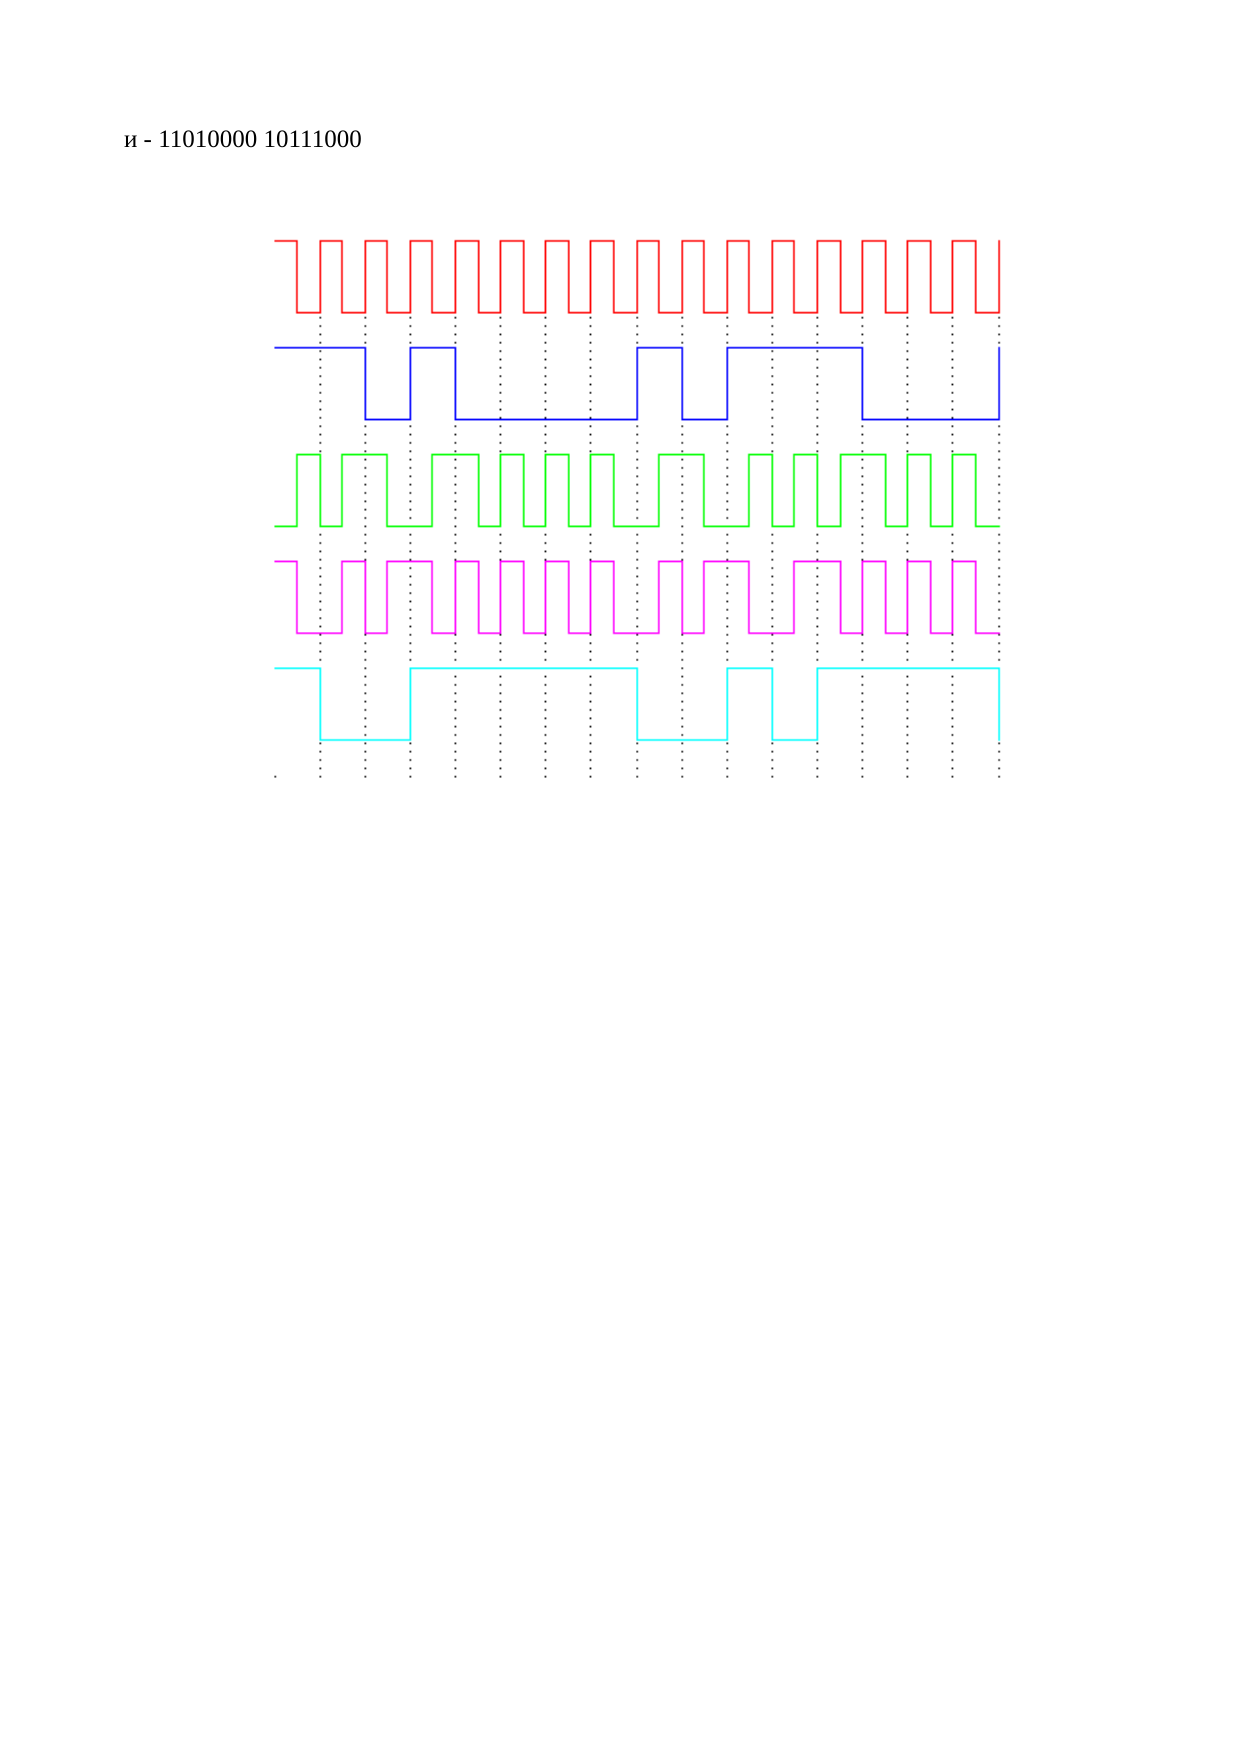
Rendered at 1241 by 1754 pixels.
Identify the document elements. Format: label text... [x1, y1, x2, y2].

table_cell и - 11010000 10111000 [118, 118, 1122, 887]
picture [153, 152, 1087, 853]
